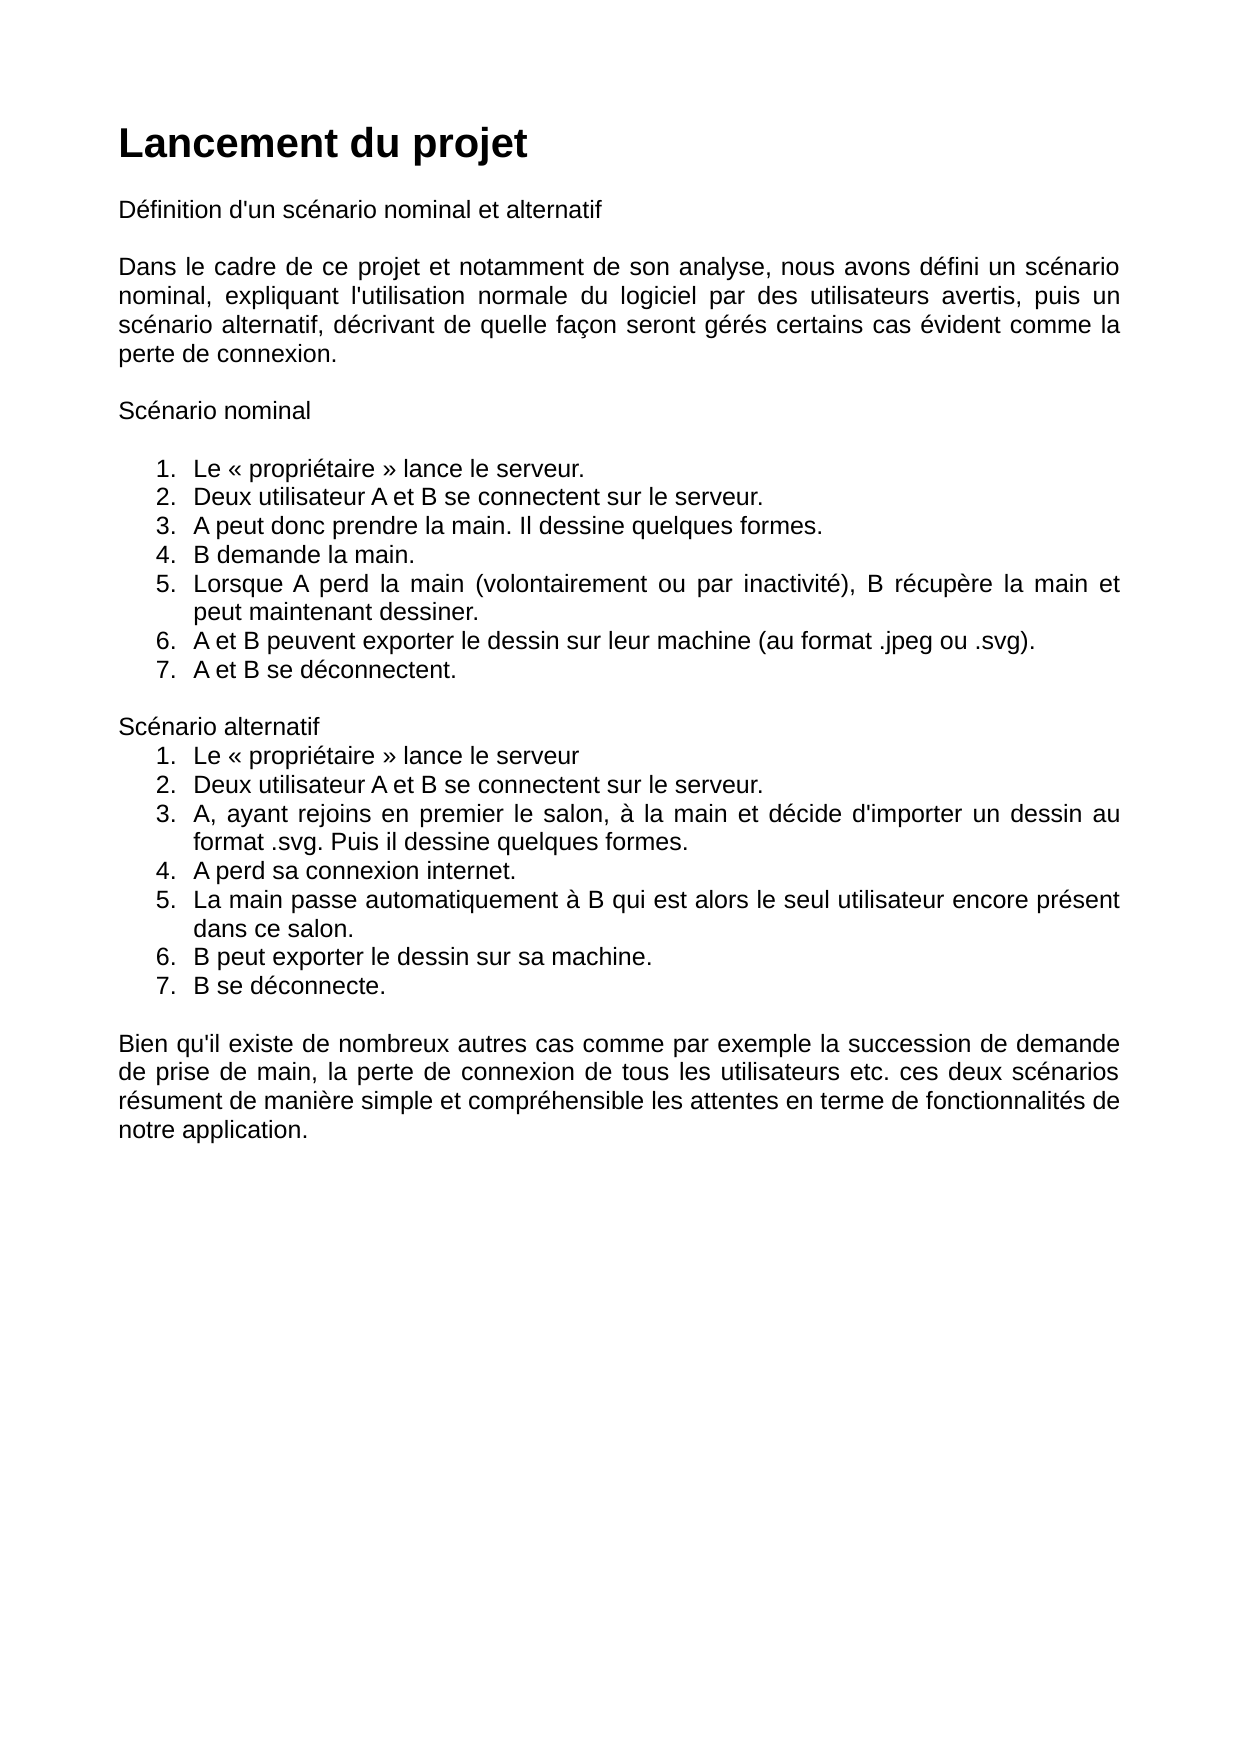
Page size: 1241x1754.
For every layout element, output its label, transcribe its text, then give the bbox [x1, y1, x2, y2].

list Le « propriétaire » lance le serveur. [156, 453, 1122, 482]
list Deux utilisateur A et B se connectent sur le serveur. [156, 482, 1122, 511]
text Scénario nominal [118, 396, 1122, 425]
list Deux utilisateur A et B se connectent sur le serveur. [156, 770, 1122, 798]
list A et B peuvent exporter le dessin sur leur machine (au format .jpeg ou .svg). [156, 626, 1122, 655]
list A peut donc prendre la main. Il dessine quelques formes. [156, 511, 1122, 540]
list Le « propriétaire » lance le serveur [156, 741, 1122, 770]
text Scénario alternatif [118, 712, 1122, 741]
list B demande la main. [156, 540, 1122, 568]
text Bien qu'il existe de nombreux autres cas comme par exemple la succession de demande de prise de main, la perte de connexion de tous les utilisateurs etc. ces deux scénarios résument de manière simple et compréhensible les attentes en terme de fonctionnalités de notre application. [118, 1028, 1122, 1143]
list A et B se déconnectent. [156, 655, 1122, 683]
list A, ayant rejoins en premier le salon, à la main et décide d'importer un dessin au format .svg. Puis il dessine quelques formes. [156, 798, 1122, 856]
list B peut exporter le dessin sur sa machine. [156, 942, 1122, 971]
text Définition d'un scénario nominal et alternatif [118, 195, 1122, 223]
list B se déconnecte. [156, 971, 1122, 1000]
list La main passe automatiquement à B qui est alors le seul utilisateur encore présent dans ce salon. [156, 885, 1122, 942]
text Lancement du projet [118, 118, 1122, 166]
text Dans le cadre de ce projet et notamment de son analyse, nous avons défini un scénario nominal, expliquant l'utilisation normale du logiciel par des utilisateurs avertis, puis un scénario alternatif, décrivant de quelle façon seront gérés certains cas évident comme la perte de connexion. [118, 252, 1122, 367]
list Lorsque A perd la main (volontairement ou par inactivité), B récupère la main et peut maintenant dessiner. [156, 568, 1122, 626]
list A perd sa connexion internet. [156, 856, 1122, 885]
